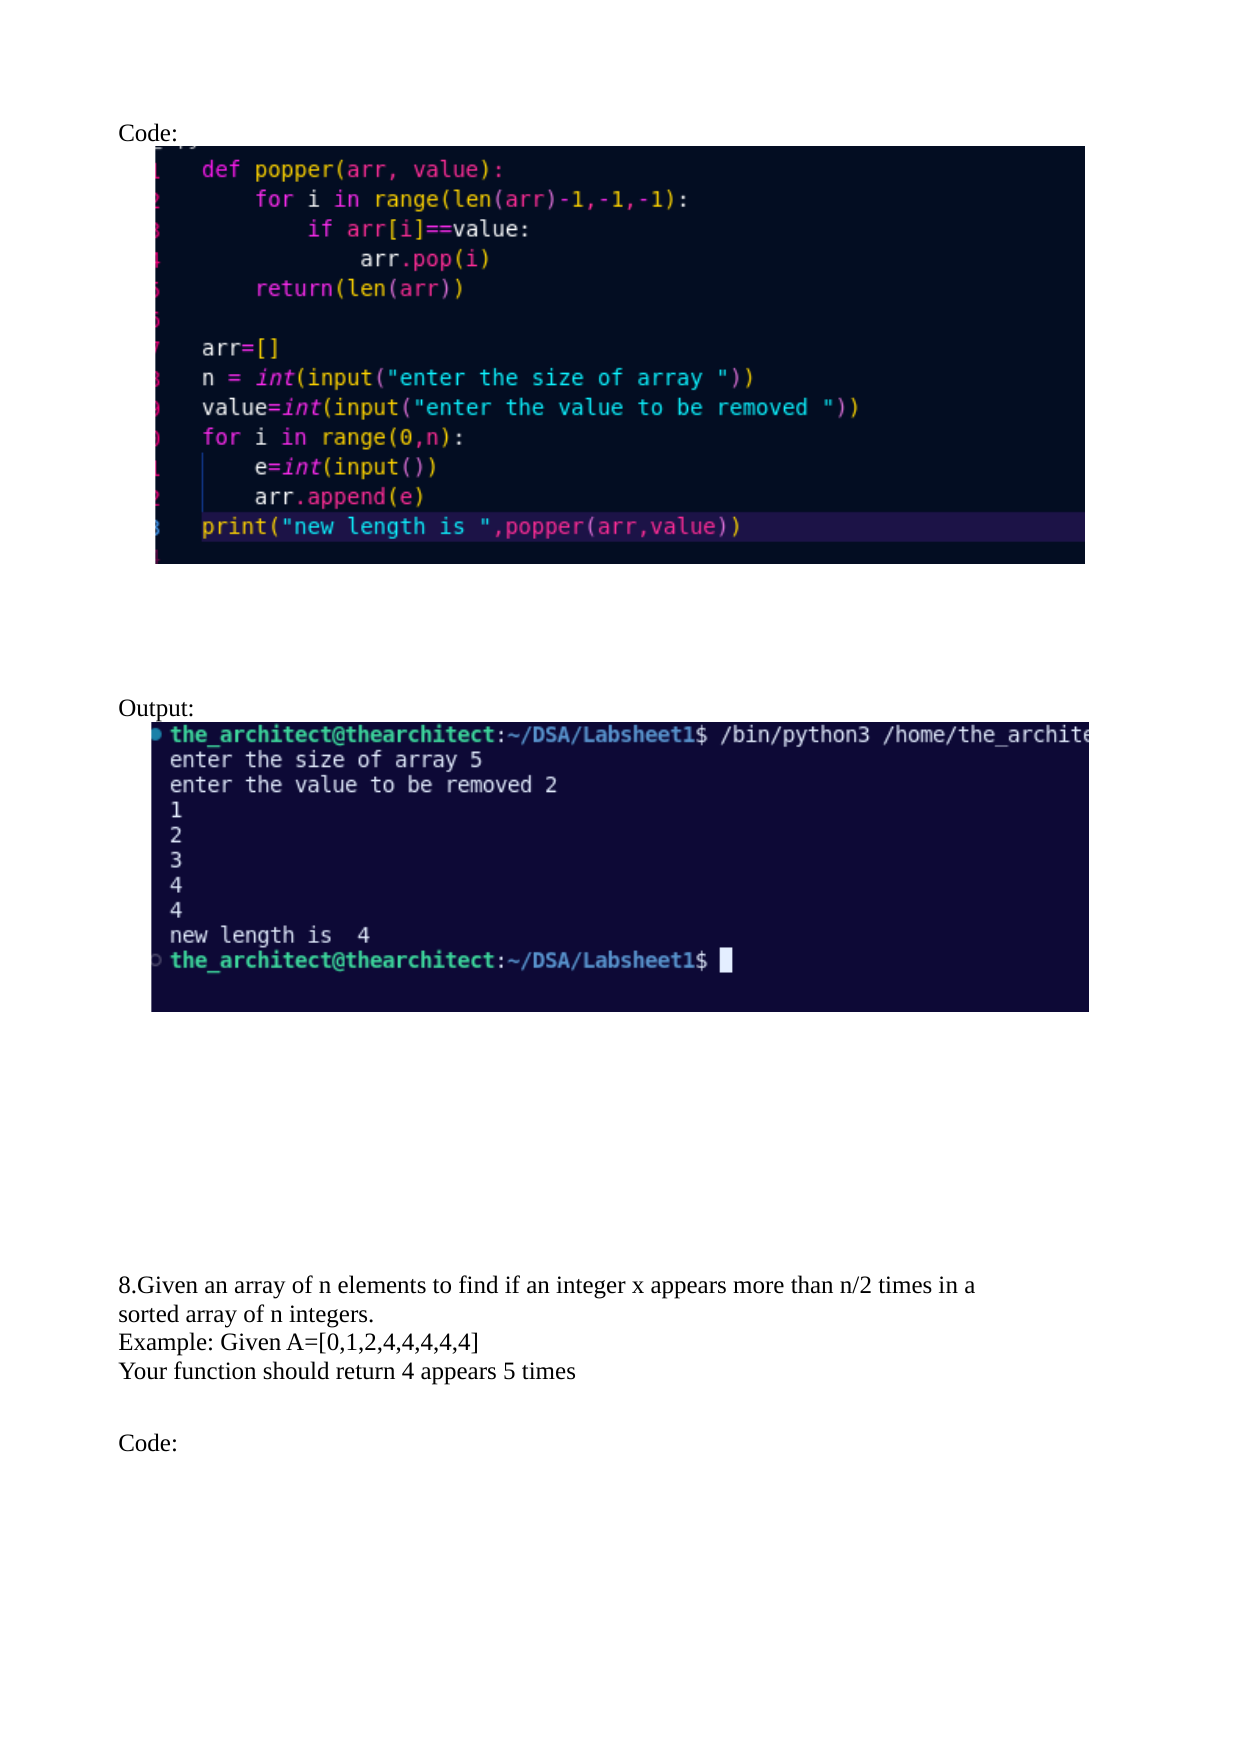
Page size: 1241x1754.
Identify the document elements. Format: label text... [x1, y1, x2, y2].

text Your function should return 4 appears 5 times [118, 1356, 1122, 1385]
picture [155, 146, 1085, 564]
text Code: [118, 1428, 1122, 1457]
text Output: [118, 693, 1122, 722]
text 8.Given an array of n elements to find if an integer x appears more than n/2 times in a [118, 1270, 1122, 1299]
text Example: Given A=[0,1,2,4,4,4,4,4] [118, 1327, 1122, 1356]
picture [151, 722, 1089, 1012]
text Code: [118, 118, 1122, 147]
text sorted array of n integers. [118, 1299, 1122, 1327]
